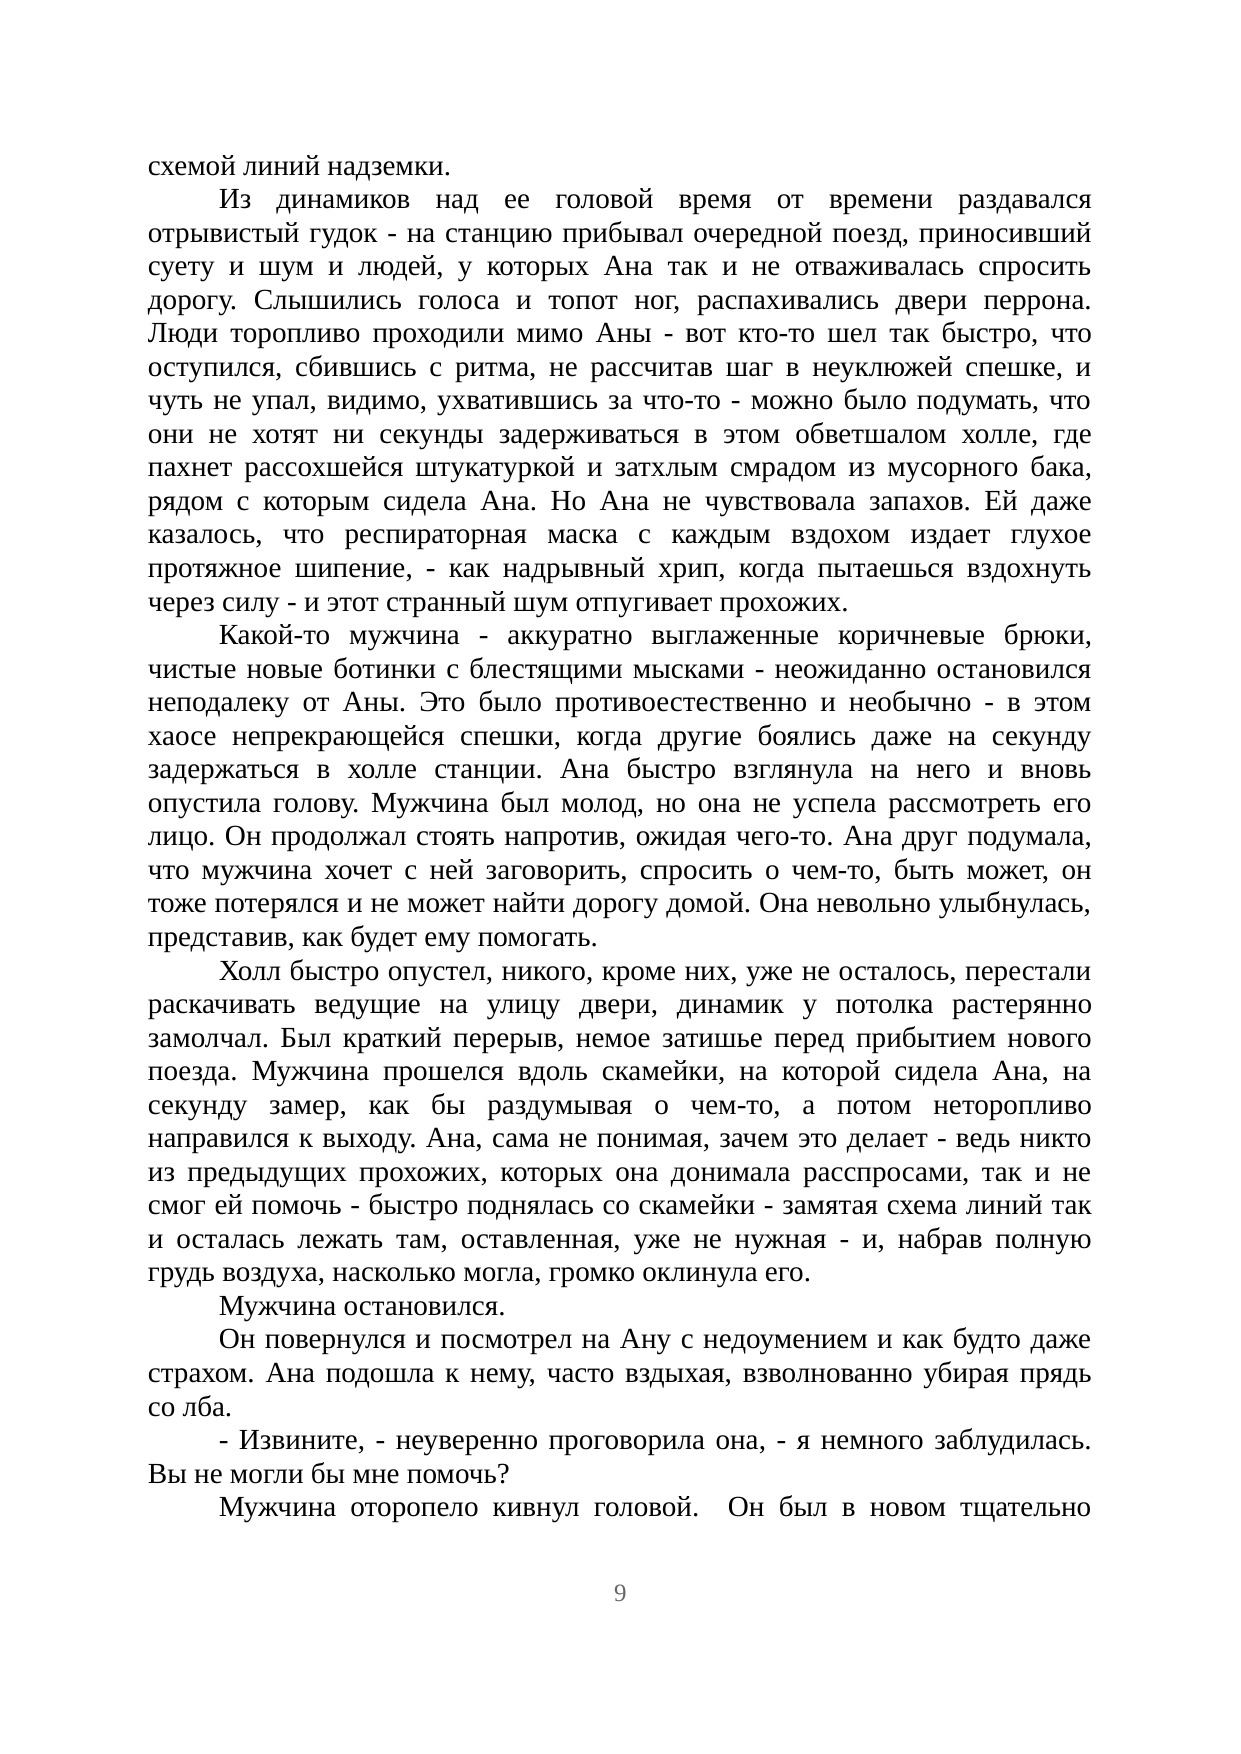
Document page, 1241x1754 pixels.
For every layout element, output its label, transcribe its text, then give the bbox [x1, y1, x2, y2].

text Мужчина остановился. [148, 1288, 1093, 1322]
text Мужчина оторопело кивнул головой. Он был в новом тщательно [148, 1489, 1093, 1523]
text Он повернулся и посмотрел на Ану с недоумением и как будто даже страхом. Ана подошла к нему, часто вздыхая, взволнованно убирая прядь со лба. [148, 1322, 1093, 1422]
text схемой линий надземки. [148, 148, 1093, 181]
text - Извините, - неуверенно проговорила она, - я немного заблудилась. Вы не могли бы мне помочь? [148, 1422, 1093, 1489]
text Какой-то мужчина - аккуратно выглаженные коричневые брюки, чистые новые ботинки с блестящими мысками - неожиданно остановился неподалеку от Аны. Это было противоестественно и необычно - в этом хаосе непрекрающейся спешки, когда другие боялись даже на секунду задержаться в холле станции. Ана быстро взглянула на него и вновь опустила голову. Мужчина был молод, но она не успела рассмотреть его лицо. Он продолжал стоять напротив, ожидая чего-то. Ана друг подумала, что мужчина хочет с ней заговорить, спросить о чем-то, быть может, он тоже потерялся и не может найти дорогу домой. Она невольно улыбнулась, представив, как будет ему помогать. [148, 617, 1093, 953]
text Из динамиков над ее головой время от времени раздавался отрывистый гудок - на станцию прибывал очередной поезд, приносивший суету и шум и людей, у которых Ана так и не отваживалась спросить дорогу. Слышились голоса и топот ног, распахивались двери перрона. Люди торопливо проходили мимо Аны - вот кто-то шел так быстро, что оступился, сбившись с ритма, не рассчитав шаг в неуклюжей спешке, и чуть не упал, видимо, ухватившись за что-то - можно было подумать, что они не хотят ни секунды задерживаться в этом обветшалом холле, где пахнет рассохшейся штукатуркой и затхлым смрадом из мусорного бака, рядом с которым сидела Ана. Но Ана не чувствовала запахов. Ей даже казалось, что респираторная маска с каждым вздохом издает глухое протяжное шипение, - как надрывный хрип, когда пытаешься вздохнуть через силу - и этот странный шум отпугивает прохожих. [148, 181, 1093, 617]
text Холл быстро опустел, никого, кроме них, уже не осталось, перестали раскачивать ведущие на улицу двери, динамик у потолка растерянно замолчал. Был краткий перерыв, немое затишье перед прибытием нового поезда. Мужчина прошелся вдоль скамейки, на которой сидела Ана, на секунду замер, как бы раздумывая о чем-то, а потом неторопливо направился к выходу. Ана, сама не понимая, зачем это делает - ведь никто из предыдущих прохожих, которых она донимала расспросами, так и не смог ей помочь - быстро поднялась со скамейки - замятая схема линий так и осталась лежать там, оставленная, уже не нужная - и, набрав полную грудь воздуха, насколько могла, громко оклинула его. [148, 953, 1093, 1288]
